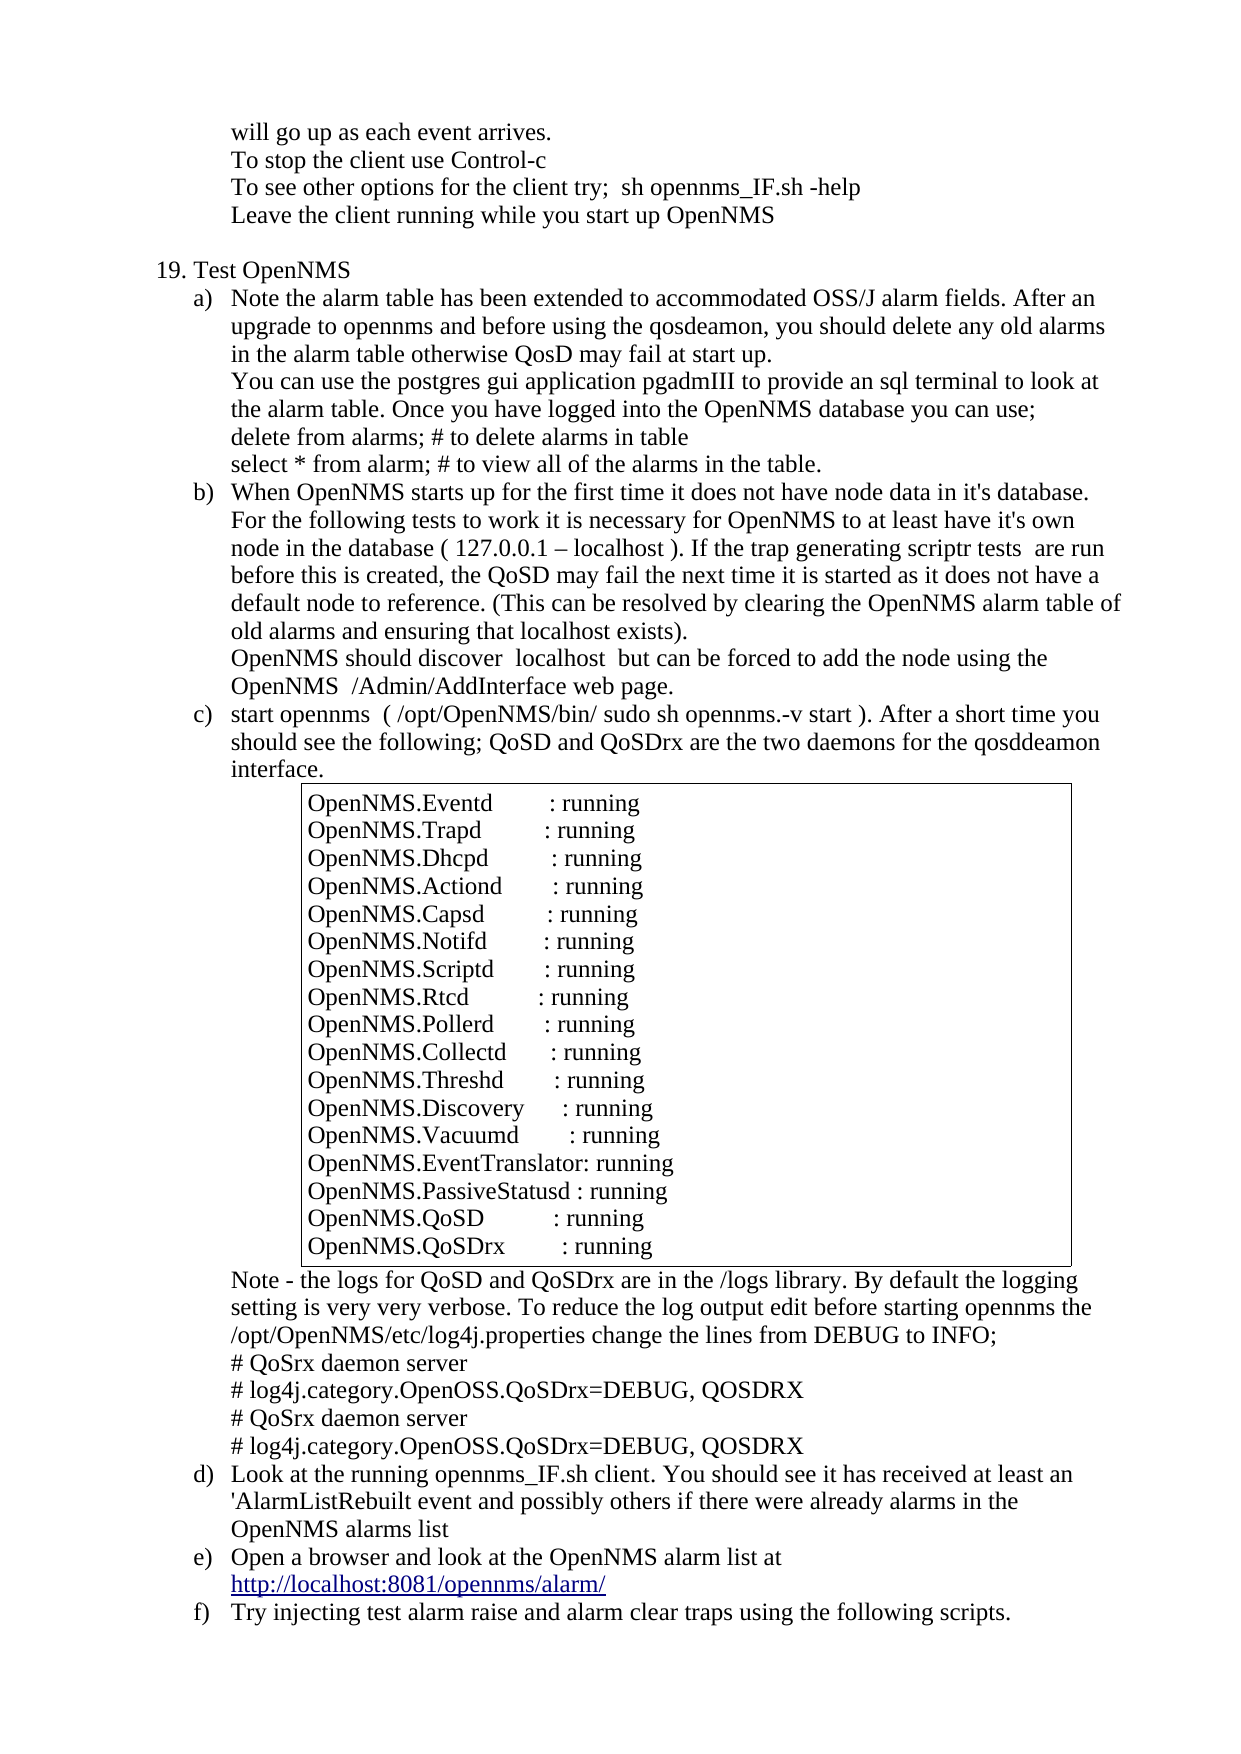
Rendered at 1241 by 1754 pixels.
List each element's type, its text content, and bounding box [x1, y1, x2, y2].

list To see other options for the client try; sh opennms_IF.sh -help [193, 173, 1122, 201]
list Open a browser and look at the OpenNMS alarm list at http://localhost:8081/opennms/alarm/ [193, 1543, 1122, 1598]
list OpenNMS should discover localhost but can be forced to add the node using the OpenNMS /Admin/AddInterface web page. [193, 644, 1122, 700]
list Test OpenNMS [156, 257, 1122, 284]
list # QoSrx daemon server [193, 1404, 1122, 1432]
list Try injecting test alarm raise and alarm clear traps using the following scripts. [193, 1598, 1122, 1626]
list Note the alarm table has been extended to accommodated OSS/J alarm fields. After an upgrade to opennms and before using the qosdeamon, you should delete any old alarms in the alarm table otherwise QosD may fail at start up. [193, 284, 1122, 367]
list You can use the postgres gui application pgadmIII to provide an sql terminal to look at the alarm table. Once you have logged into the OpenNMS database you can use; [193, 367, 1122, 423]
list Look at the running opennms_IF.sh client. You should see it has received at least an 'AlarmListRebuilt event and possibly others if there were already alarms in the OpenNMS alarms list [193, 1460, 1122, 1543]
list will go up as each event arrives. [193, 118, 1122, 146]
list Leave the client running while you start up OpenNMS [193, 201, 1122, 229]
table_header OpenNMS.Eventd : running OpenNMS.Trapd : running OpenNMS.Dhcpd : running OpenNMS.Actiond : running OpenNMS.Capsd : running OpenNMS.Notifd : running OpenNMS.Scriptd : running OpenNMS.Rtcd : running OpenNMS.Pollerd : running OpenNMS.Collectd : running OpenNMS.Threshd : running OpenNMS.Discovery : running OpenNMS.Vacuumd : running OpenNMS.EventTranslator: running OpenNMS.PassiveStatusd : running OpenNMS.QoSD : running OpenNMS.QoSDrx : running [302, 784, 1071, 1266]
list delete from alarms; # to delete alarms in table [193, 423, 1122, 451]
list # QoSrx daemon server [193, 1349, 1122, 1377]
list To stop the client use Control-c [193, 146, 1122, 173]
list start opennms ( /opt/OpenNMS/bin/ sudo sh opennms.-v start ). After a short time you should see the following; QoSD and QoSDrx are the two daemons for the qosddeamon interface. [193, 700, 1122, 783]
list select * from alarm; # to view all of the alarms in the table. [193, 451, 1122, 478]
list # log4j.category.OpenOSS.QoSDrx=DEBUG, QOSDRX [193, 1432, 1122, 1460]
list Note - the logs for QoSD and QoSDrx are in the /logs library. By default the logging setting is very very verbose. To reduce the log output edit before starting opennms the /opt/OpenNMS/etc/log4j.properties change the lines from DEBUG to INFO; [193, 1266, 1122, 1349]
list # log4j.category.OpenOSS.QoSDrx=DEBUG, QOSDRX [193, 1377, 1122, 1404]
list When OpenNMS starts up for the first time it does not have node data in it's database. For the following tests to work it is necessary for OpenNMS to at least have it's own node in the database ( 127.0.0.1 – localhost ). If the trap generating scriptr tests are run before this is created, the QoSD may fail the next time it is started as it does not have a default node to reference. (This can be resolved by clearing the OpenNMS alarm table of old alarms and ensuring that localhost exists). [193, 478, 1122, 644]
